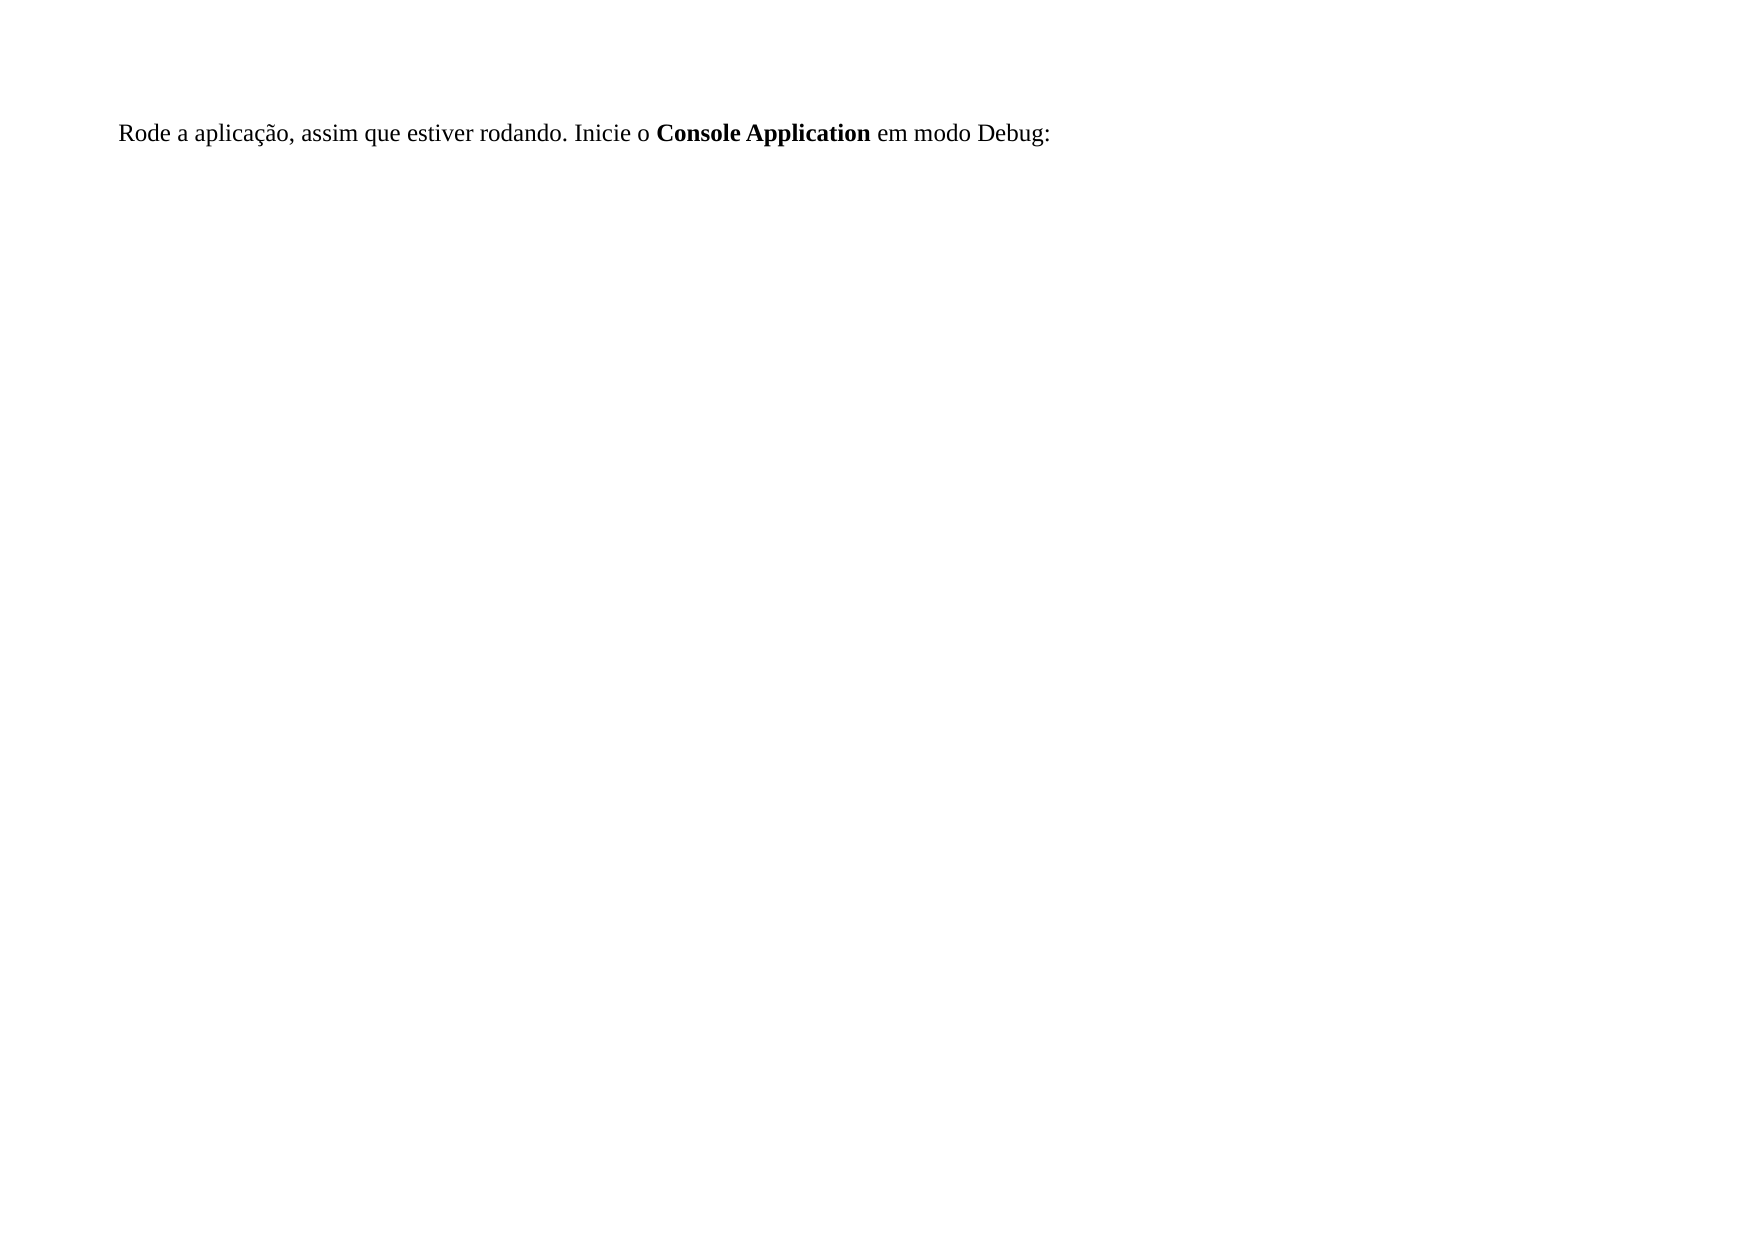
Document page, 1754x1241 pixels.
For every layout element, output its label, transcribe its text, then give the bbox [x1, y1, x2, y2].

text Rode a aplicação, assim que estiver rodando. Inicie o Console Application em modo Debug: [118, 118, 1636, 147]
